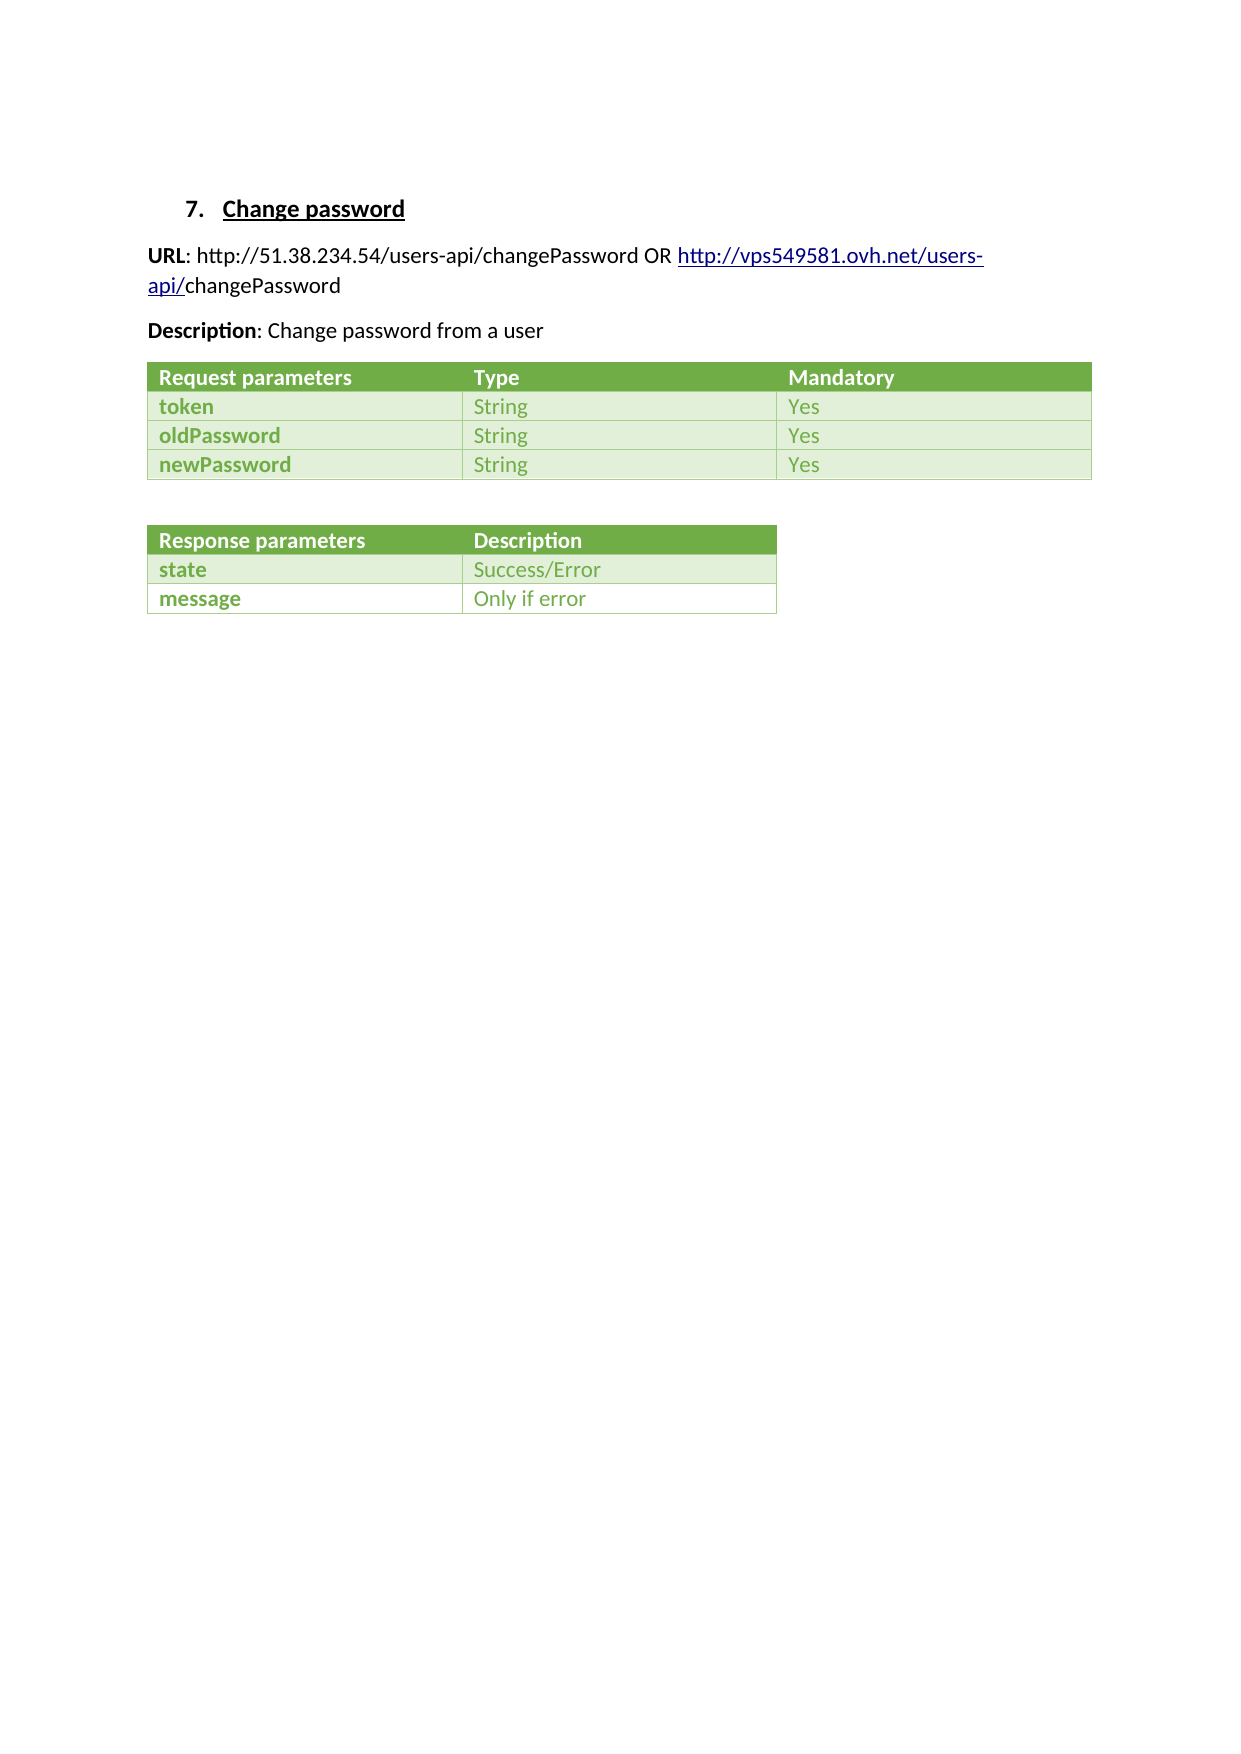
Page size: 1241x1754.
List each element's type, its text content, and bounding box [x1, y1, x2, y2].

table_cell Yes [777, 392, 1091, 420]
table_cell token [148, 392, 462, 420]
table_header Mandatory [777, 363, 1091, 391]
table_header Response parameters [148, 526, 462, 554]
table_cell message [148, 584, 462, 612]
table_cell Yes [777, 450, 1091, 478]
text URL: http://51.38.234.54/users-api/changePassword OR http://vps549581.ovh.net/users-api/changePassword [148, 242, 1093, 299]
table_cell Success/Error [463, 555, 776, 583]
table_cell state [148, 555, 462, 583]
table_cell String [463, 421, 776, 449]
table_cell String [463, 392, 776, 420]
table_header Type [462, 363, 777, 391]
table_cell oldPassword [148, 421, 462, 449]
table_cell Yes [777, 421, 1091, 449]
table_cell newPassword [148, 450, 462, 478]
table_header Description [462, 526, 776, 554]
table_cell String [463, 450, 776, 478]
table_header Request parameters [148, 363, 462, 391]
table_cell Only if error [463, 584, 776, 612]
text Description: Change password from a user [148, 316, 1093, 344]
title Change password [185, 193, 1093, 224]
